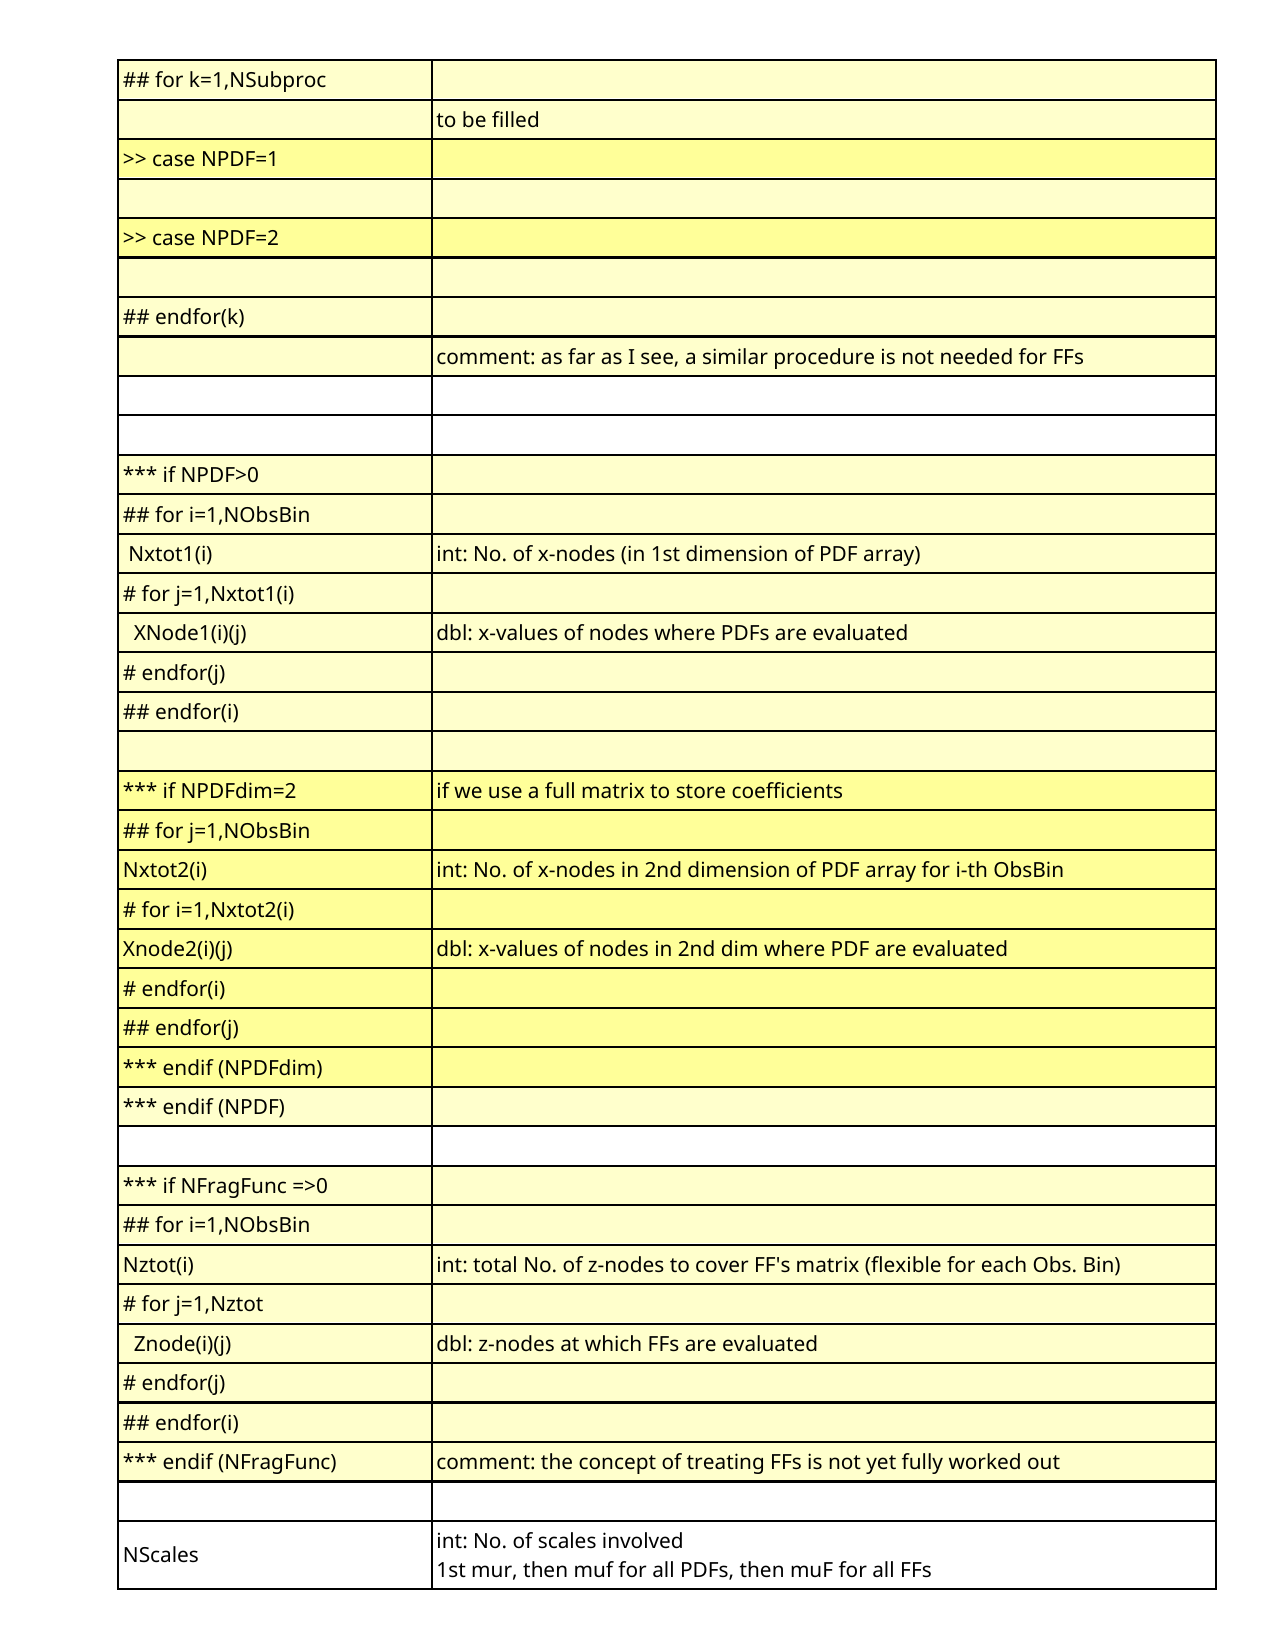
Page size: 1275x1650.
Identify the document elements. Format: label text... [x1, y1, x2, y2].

table_cell ## endfor(j) [119, 1009, 431, 1046]
table_cell to be filled [433, 101, 1215, 138]
table_cell [119, 1127, 431, 1164]
table_cell [433, 653, 1215, 691]
table_cell *** endif (NPDF) [119, 1088, 431, 1125]
table_cell int: No. of x-nodes (in 1st dimension of PDF array) [433, 535, 1215, 572]
table_cell [433, 416, 1215, 454]
table_cell comment: as far as I see, a similar procedure is not needed for FFs [433, 338, 1215, 375]
table_cell # for i=1,Nxtot2(i) [119, 890, 431, 928]
table_cell [433, 574, 1215, 612]
table_cell ## for i=1,NObsBin [119, 1206, 431, 1243]
table_cell # endfor(j) [119, 653, 431, 691]
table_cell Nztot(i) [119, 1246, 431, 1283]
table_cell [433, 180, 1215, 217]
table_cell [433, 732, 1215, 770]
table_cell >> case NPDF=2 [119, 219, 431, 256]
table_cell NScales [119, 1522, 431, 1588]
table_cell [119, 416, 431, 454]
table_cell ## for i=1,NObsBin [119, 495, 431, 533]
table_cell XNode1(i)(j) [119, 614, 431, 651]
table_cell [433, 1206, 1215, 1243]
table_cell [433, 811, 1215, 849]
table_cell comment: the concept of treating FFs is not yet fully worked out [433, 1443, 1215, 1480]
table_cell Nxtot2(i) [119, 851, 431, 888]
table_cell [433, 1167, 1215, 1204]
table_cell [433, 1285, 1215, 1322]
table_cell ## endfor(i) [119, 1404, 431, 1441]
table_cell # for j=1,Nxtot1(i) [119, 574, 431, 612]
table_cell dbl: z-nodes at which FFs are evaluated [433, 1325, 1215, 1362]
table_cell [433, 259, 1215, 296]
table_cell [433, 693, 1215, 730]
table_cell int: No. of x-nodes in 2nd dimension of PDF array for i-th ObsBin [433, 851, 1215, 888]
table_cell [433, 1048, 1215, 1086]
table_cell ## for j=1,NObsBin [119, 811, 431, 849]
table_cell [119, 180, 431, 217]
table_cell *** endif (NPDFdim) [119, 1048, 431, 1086]
table_cell ## endfor(k) [119, 298, 431, 335]
table_cell [433, 1483, 1215, 1520]
table_cell dbl: x-values of nodes in 2nd dim where PDF are evaluated [433, 930, 1215, 967]
table_cell if we use a full matrix to store coefficients [433, 772, 1215, 809]
table_cell [433, 61, 1215, 98]
table_cell *** if NPDF>0 [119, 456, 431, 493]
table_cell [433, 219, 1215, 256]
table_cell [119, 338, 431, 375]
table_cell # for j=1,Nztot [119, 1285, 431, 1322]
table_cell >> case NPDF=1 [119, 140, 431, 177]
table_cell [119, 1483, 431, 1520]
table_cell [433, 1127, 1215, 1164]
table_cell [119, 259, 431, 296]
table_cell ## endfor(i) [119, 693, 431, 730]
table_cell *** if NPDFdim=2 [119, 772, 431, 809]
table_cell Znode(i)(j) [119, 1325, 431, 1362]
table_cell ## for k=1,NSubproc [119, 61, 431, 98]
table_cell [433, 1009, 1215, 1046]
table_cell [433, 1364, 1215, 1401]
table_cell [119, 732, 431, 770]
table_cell [433, 1088, 1215, 1125]
table_cell [433, 140, 1215, 177]
table_cell [433, 377, 1215, 414]
table_cell [433, 969, 1215, 1007]
table_cell [433, 456, 1215, 493]
table_cell [433, 890, 1215, 928]
table_cell [433, 298, 1215, 335]
table_cell # endfor(i) [119, 969, 431, 1007]
table_cell Nxtot1(i) [119, 535, 431, 572]
table_cell Xnode2(i)(j) [119, 930, 431, 967]
table_cell [119, 377, 431, 414]
table_cell # endfor(j) [119, 1364, 431, 1401]
table_cell *** if NFragFunc =>0 [119, 1167, 431, 1204]
table_cell dbl: x-values of nodes where PDFs are evaluated [433, 614, 1215, 651]
table_cell int: total No. of z-nodes to cover FF's matrix (flexible for each Obs. Bin) [433, 1246, 1215, 1283]
table_cell *** endif (NFragFunc) [119, 1443, 431, 1480]
table_cell [119, 101, 431, 138]
table_cell int: No. of scales involved 1st mur, then muf for all PDFs, then muF for all FFs [433, 1522, 1215, 1588]
table_cell [433, 495, 1215, 533]
table_cell [433, 1404, 1215, 1441]
